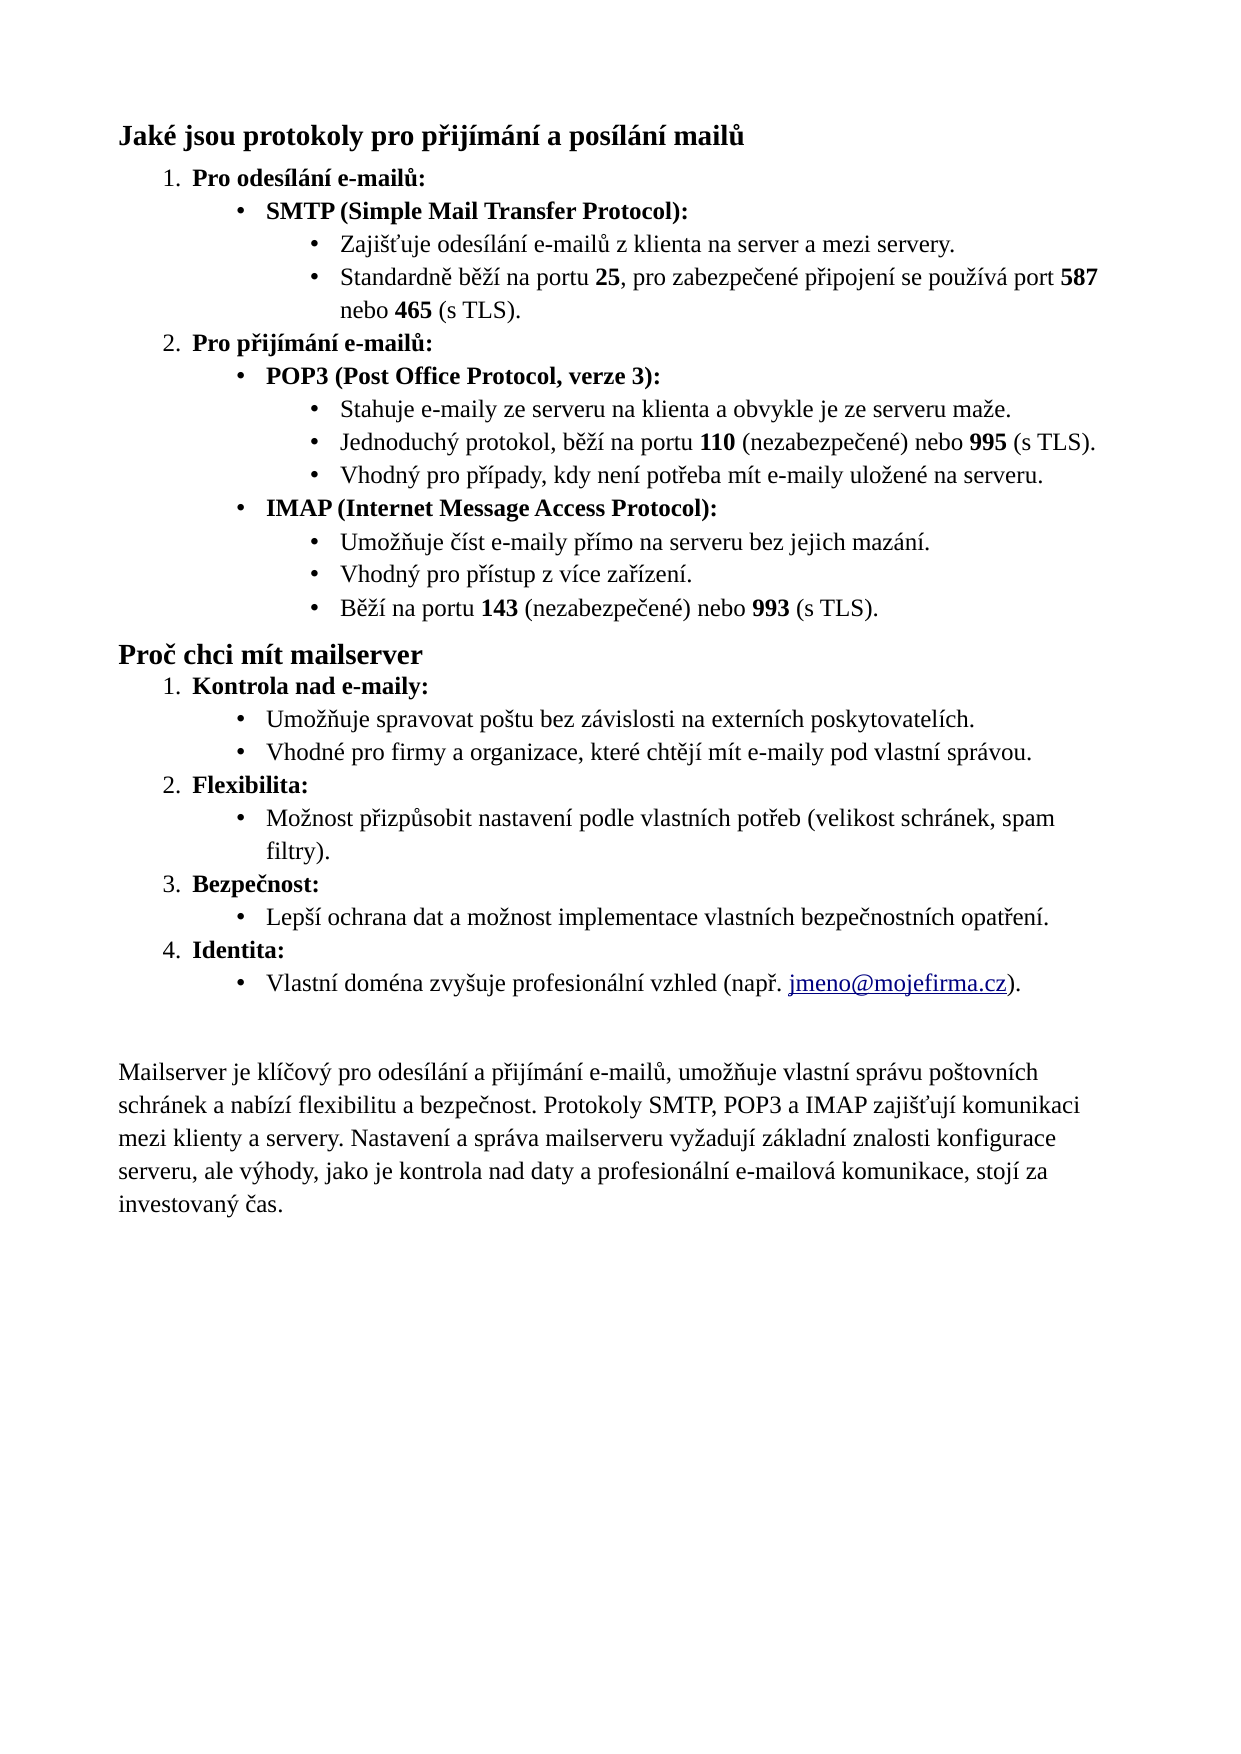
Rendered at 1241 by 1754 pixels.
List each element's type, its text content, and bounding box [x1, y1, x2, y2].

list Bezpečnost: [162, 869, 1122, 898]
subtitle Jaké jsou protokoly pro přijímání a posílání mailů [118, 118, 1122, 152]
list Umožňuje číst e-maily přímo na serveru bez jejich mazání. [310, 527, 1122, 555]
list SMTP (Simple Mail Transfer Protocol): [236, 196, 1122, 225]
list POP3 (Post Office Protocol, verze 3): [236, 361, 1122, 390]
text Mailserver je klíčový pro odesílání a přijímání e-mailů, umožňuje vlastní správu poštovních schránek a nabízí flexibilitu a bezpečnost. Protokoly SMTP, POP3 a IMAP zajišťují komunikaci mezi klienty a servery. Nastavení a správa mailserveru vyžadují základní znalosti konfigurace serveru, ale výhody, jako je kontrola nad daty a profesionální e-mailová komunikace, stojí za investovaný čas. [118, 1057, 1122, 1218]
list Vlastní doména zvyšuje profesionální vzhled (např. jmeno@mojefirma.cz). [236, 968, 1122, 997]
list Pro odesílání e-mailů: [162, 163, 1122, 192]
list Běží na portu 143 (nezabezpečené) nebo 993 (s TLS). [310, 593, 1122, 621]
list Stahuje e-maily ze serveru na klienta a obvykle je ze serveru maže. [310, 394, 1122, 423]
list Kontrola nad e-maily: [162, 671, 1122, 699]
list Zajišťuje odesílání e-mailů z klienta na server a mezi servery. [310, 229, 1122, 258]
list Flexibilita: [162, 770, 1122, 799]
list Možnost přizpůsobit nastavení podle vlastních potřeb (velikost schránek, spam filtry). [236, 803, 1122, 865]
list Lepší ochrana dat a možnost implementace vlastních bezpečnostních opatření. [236, 902, 1122, 931]
list Pro přijímání e-mailů: [162, 328, 1122, 357]
list Umožňuje spravovat poštu bez závislosti na externích poskytovatelích. [236, 704, 1122, 733]
list Vhodný pro případy, kdy není potřeba mít e-maily uložené na serveru. [310, 461, 1122, 489]
list Identita: [162, 935, 1122, 964]
list Vhodné pro firmy a organizace, které chtějí mít e-maily pod vlastní správou. [236, 737, 1122, 766]
list IMAP (Internet Message Access Protocol): [236, 493, 1122, 522]
subtitle Proč chci mít mailserver [118, 637, 1122, 671]
list Vhodný pro přístup z více zařízení. [310, 559, 1122, 588]
list Standardně běží na portu 25, pro zabezpečené připojení se používá port 587 nebo 465 (s TLS). [310, 262, 1122, 324]
list Jednoduchý protokol, běží na portu 110 (nezabezpečené) nebo 995 (s TLS). [310, 427, 1122, 456]
